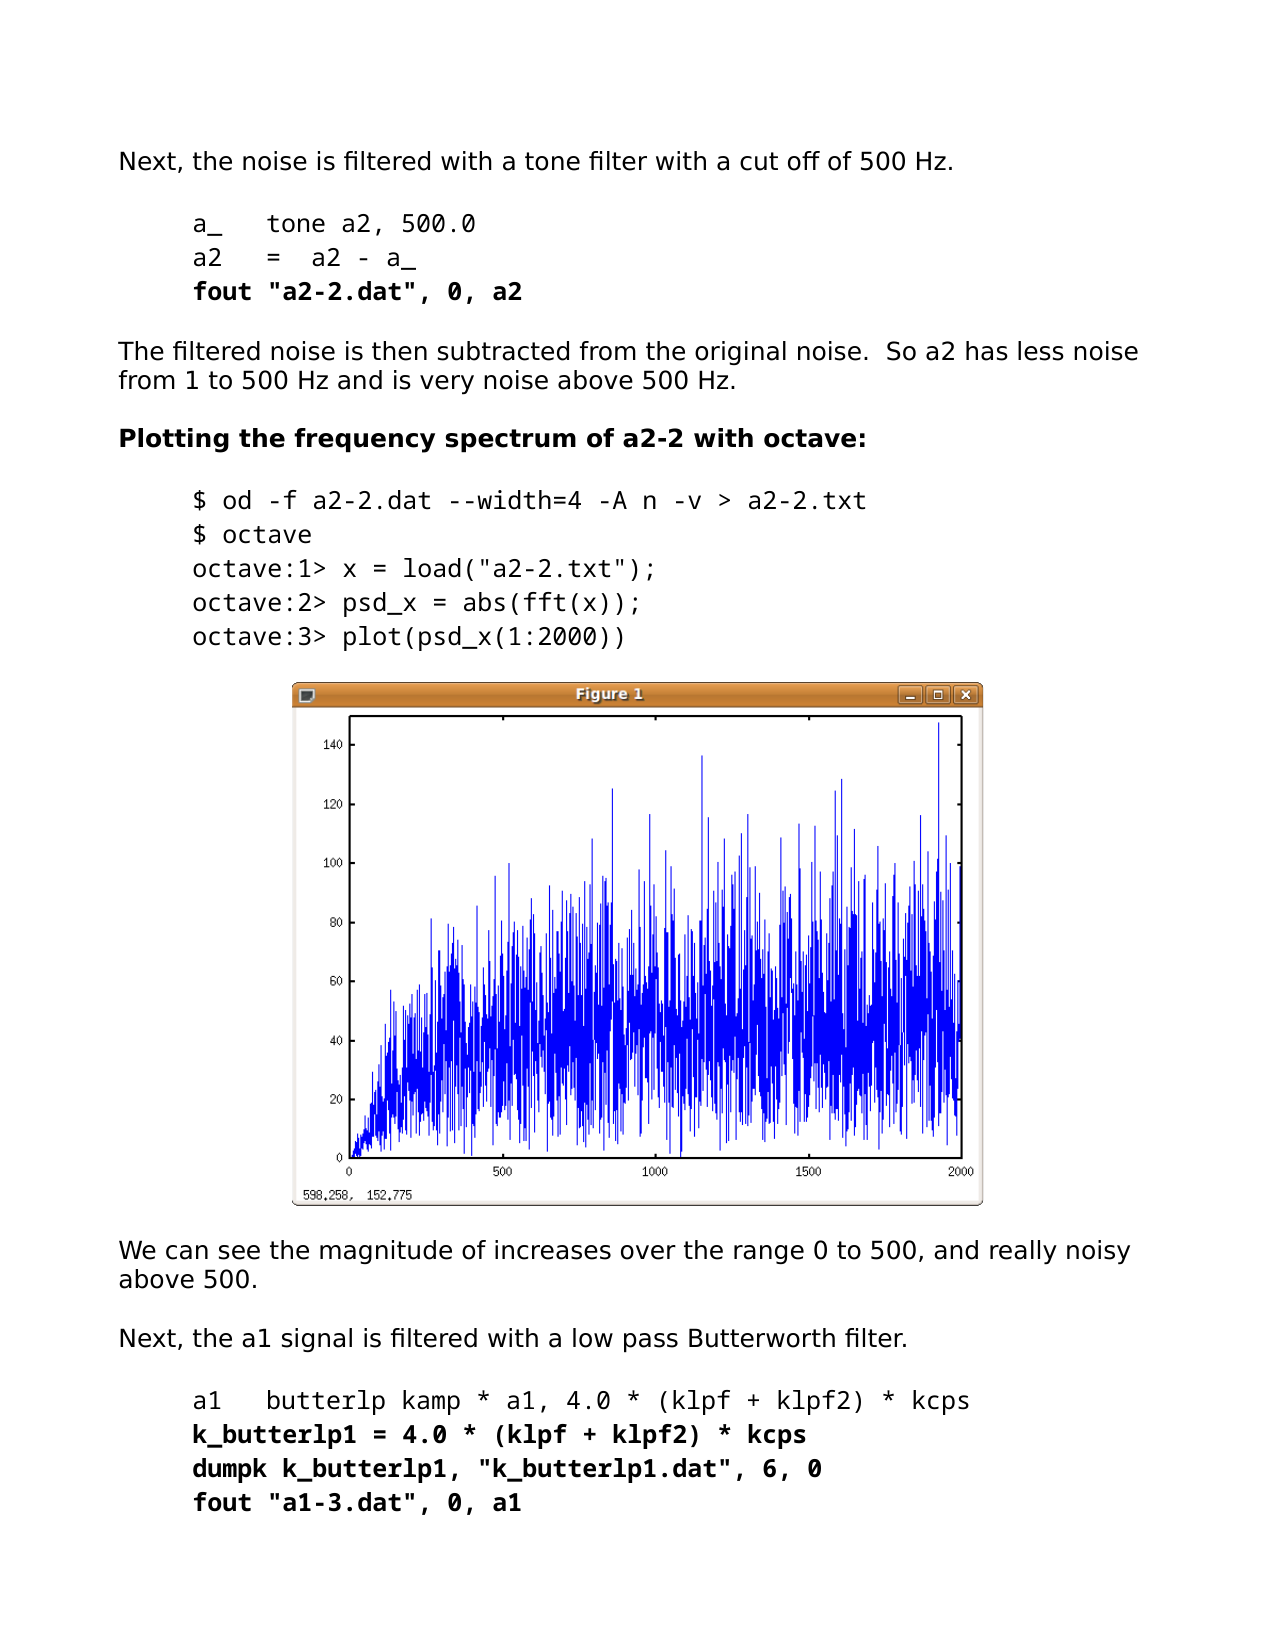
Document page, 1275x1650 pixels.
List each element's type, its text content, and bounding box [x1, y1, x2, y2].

text dumpk k_butterlp1, "k_butterlp1.dat", 6, 0 [192, 1450, 1157, 1484]
text octave:1> x = load("a2-2.txt"); [118, 551, 1157, 585]
text We can see the magnitude of increases over the range 0 to 500, and really noisy above 500. [118, 1236, 1157, 1295]
text a2 = a2 - a_ [192, 240, 1157, 274]
text The filtered noise is then subtracted from the original noise. So a2 has less noise from 1 to 500 Hz and is very noise above 500 Hz. [118, 337, 1157, 395]
text octave:2> psd_x = abs(fft(x)); [118, 585, 1157, 619]
text octave:3> plot(psd_x(1:2000)) [118, 619, 1157, 653]
text k_butterlp1 = 4.0 * (klpf + klpf2) * kcps [192, 1416, 1157, 1450]
picture [292, 682, 984, 1206]
text Next, the a1 signal is filtered with a low pass Butterworth filter. [118, 1324, 1157, 1353]
text fout "a2-2.dat", 0, a2 [192, 274, 1157, 308]
text a_ tone a2, 500.0 [192, 206, 1157, 240]
text $ octave [118, 517, 1157, 551]
text a1 butterlp kamp * a1, 4.0 * (klpf + klpf2) * kcps [192, 1382, 1157, 1416]
text Plotting the frequency spectrum of a2-2 with octave: [118, 424, 1157, 454]
text fout "a1-3.dat", 0, a1 [192, 1484, 1157, 1518]
text Next, the noise is filtered with a tone filter with a cut off of 500 Hz. [118, 147, 1157, 176]
text $ od -f a2-2.dat --width=4 -A n -v > a2-2.txt [118, 483, 1157, 517]
